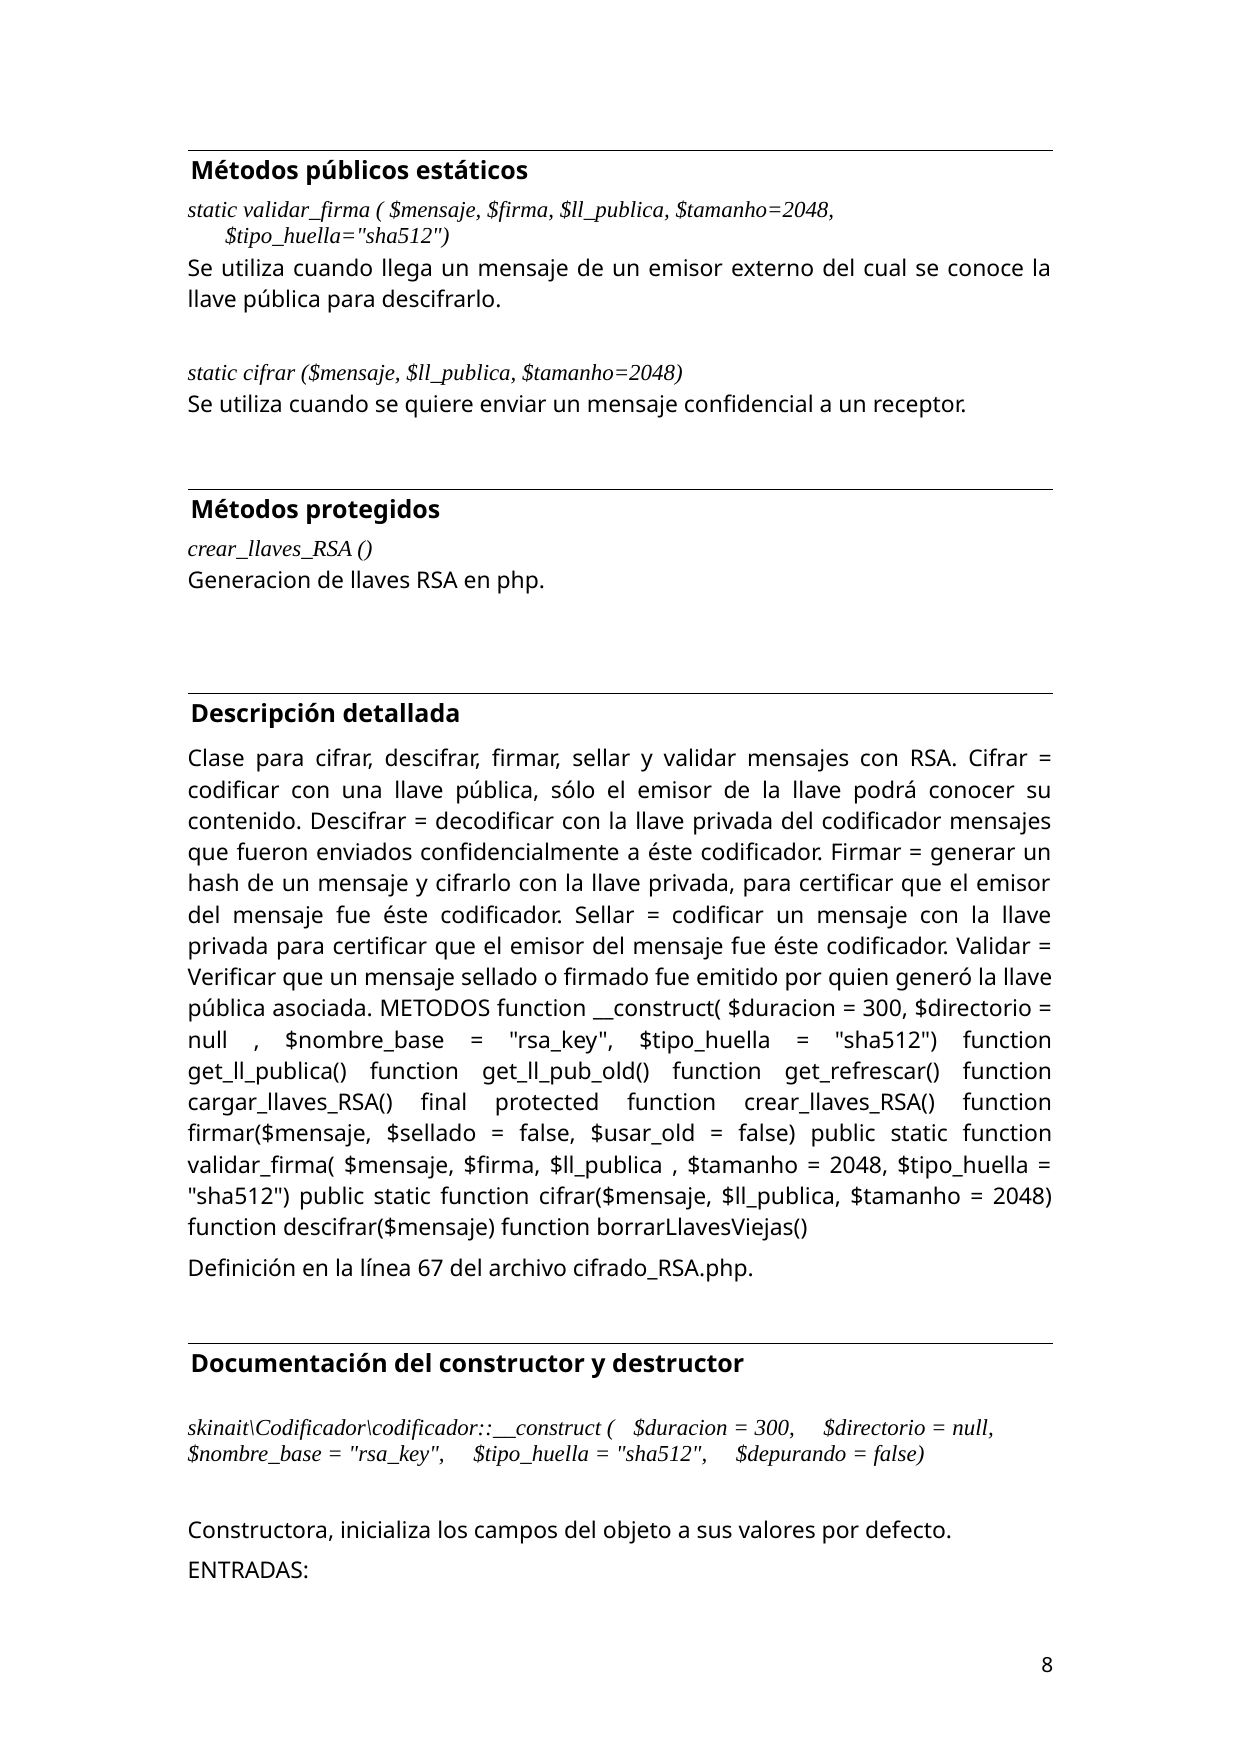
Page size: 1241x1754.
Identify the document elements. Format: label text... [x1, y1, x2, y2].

text Generacion de llaves RSA en php. [187, 564, 1053, 595]
text ENTRADAS: [187, 1554, 1053, 1586]
subtitle Documentación del constructor y destructor [187, 1344, 1053, 1383]
list static validar_firma ( $mensaje, $firma, $ll_publica, $tamanho=2048, $tipo_huella="sha512") [187, 196, 1053, 249]
text Definición en la línea 67 del archivo cifrado_RSA.php. [187, 1252, 1053, 1283]
text Se utiliza cuando se quiere enviar un mensaje confidencial a un receptor. [187, 388, 1053, 419]
text Constructora, inicializa los campos del objeto a sus valores por defecto. [187, 1514, 1053, 1545]
subtitle skinait\Codificador\codificador::__construct ( $duracion = 300, $directorio = null, $nombre_base = "rsa_key", $tipo_huella = "sha512", $depurando = false) [187, 1414, 1053, 1467]
list static cifrar ($mensaje, $ll_publica, $tamanho=2048) [187, 359, 1053, 385]
subtitle Descripción detallada [187, 694, 1053, 733]
list crear_llaves_RSA () [187, 535, 1053, 561]
text Clase para cifrar, descifrar, firmar, sellar y validar mensajes con RSA. Cifrar = codificar con una llave pública, sólo el emisor de la llave podrá conocer su contenido. Descifrar = decodificar con la llave privada del codificador mensajes que fueron enviados confidencialmente a éste codificador. Firmar = generar un hash de un mensaje y cifrarlo con la llave privada, para certificar que el emisor del mensaje fue éste codificador. Sellar = codificar un mensaje con la llave privada para certificar que el emisor del mensaje fue éste codificador. Validar = Verificar que un mensaje sellado o firmado fue emitido por quien generó la llave pública asociada. METODOS function __construct( $duracion = 300, $directorio = null , $nombre_base = "rsa_key", $tipo_huella = "sha512") function get_ll_publica() function get_ll_pub_old() function get_refrescar() function cargar_llaves_RSA() final protected function crear_llaves_RSA() function firmar($mensaje, $sellado = false, $usar_old = false) public static function validar_firma( $mensaje, $firma, $ll_publica , $tamanho = 2048, $tipo_huella = "sha512") public static function cifrar($mensaje, $ll_publica, $tamanho = 2048) function descifrar($mensaje) function borrarLlavesViejas() [187, 742, 1053, 1242]
subtitle Métodos protegidos [187, 490, 1053, 528]
text Se utiliza cuando llega un mensaje de un emisor externo del cual se conoce la llave pública para descifrarlo. [187, 252, 1053, 314]
subtitle Métodos públicos estáticos [187, 151, 1053, 190]
